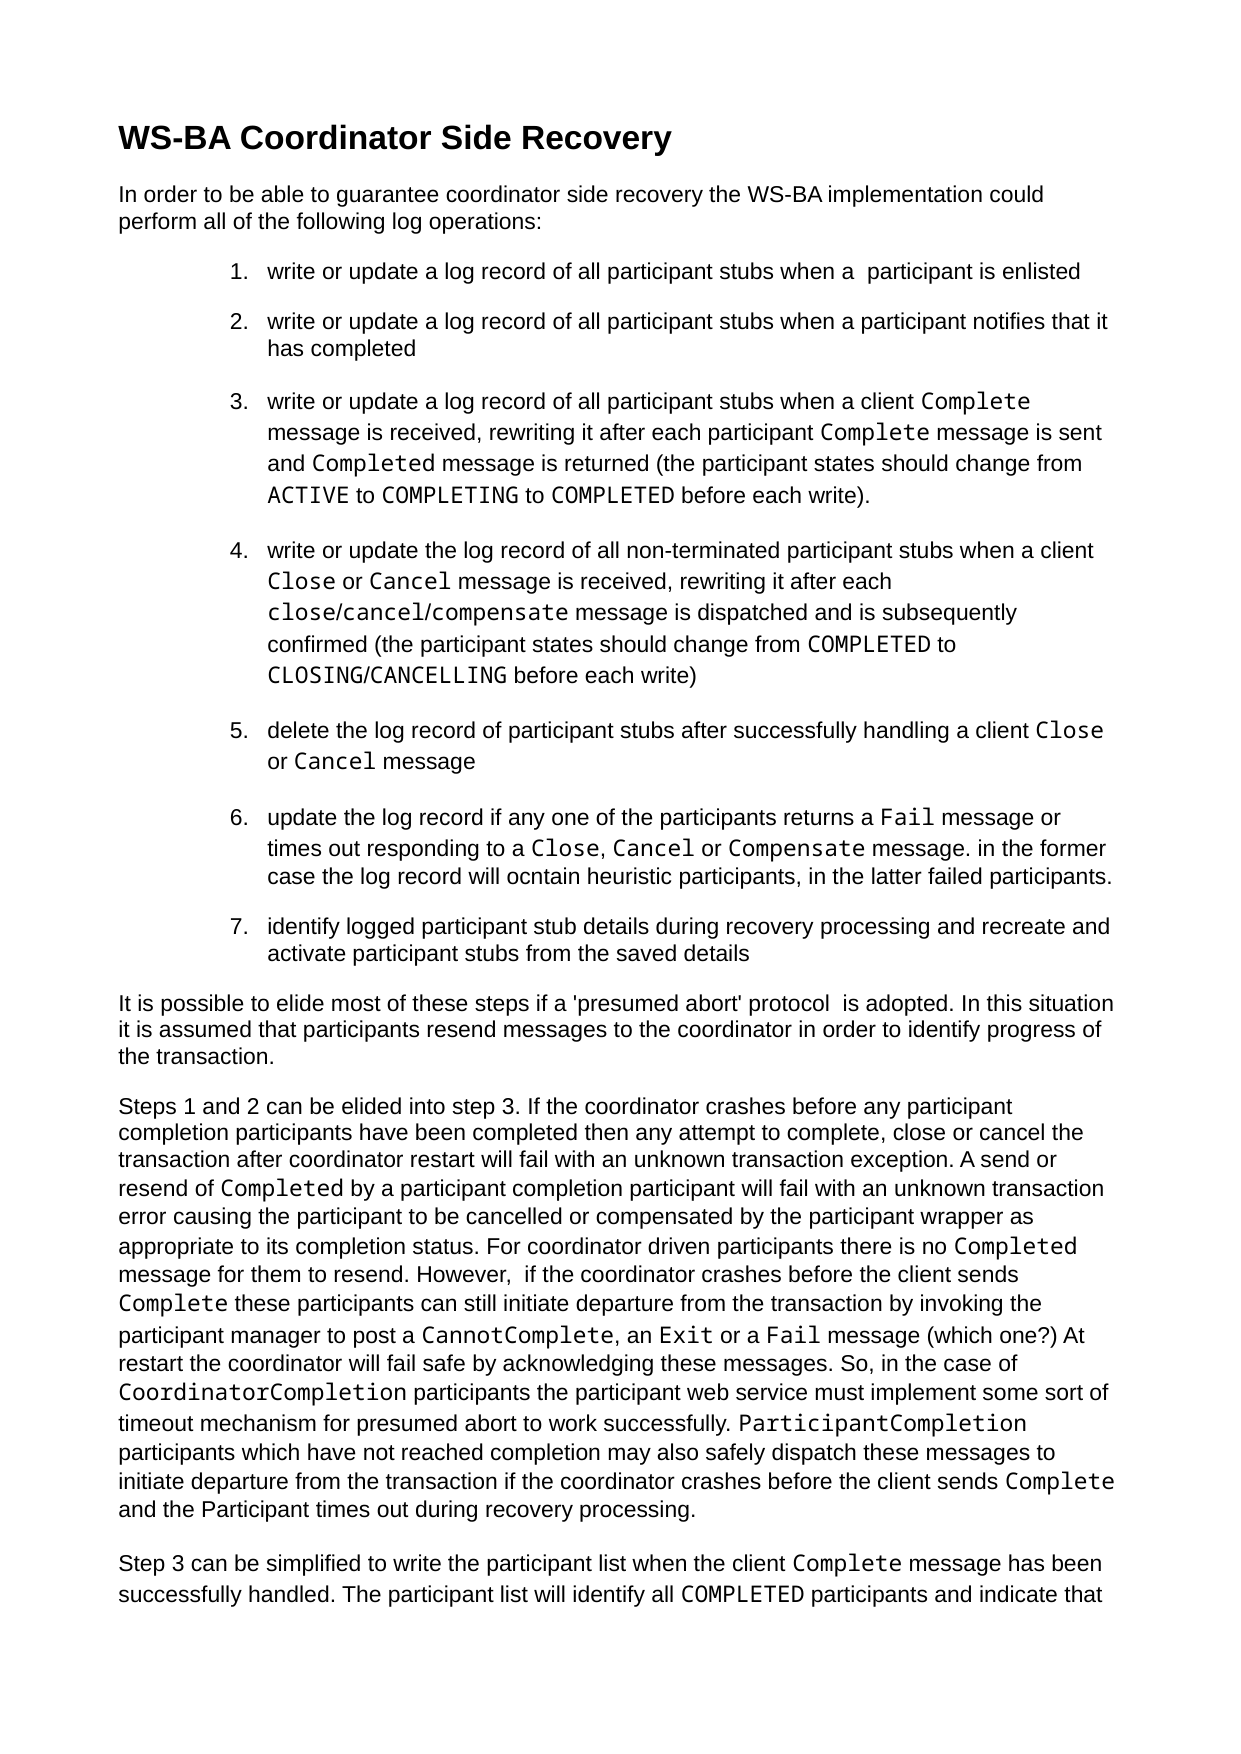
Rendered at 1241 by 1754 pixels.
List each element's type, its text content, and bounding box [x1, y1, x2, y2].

list update the log record if any one of the participants returns a Fail message or times out responding to a Close, Cancel or Compensate message. in the former case the log record will ocntain heuristic participants, in the latter failed participants. [229, 801, 1122, 889]
text It is possible to elide most of these steps if a 'presumed abort' protocol is adopted. In this situation it is assumed that participants resend messages to the coordinator in order to identify progress of the transaction. [118, 990, 1122, 1069]
list write or update a log record of all participant stubs when a client Complete message is received, rewriting it after each participant Complete message is sent and Completed message is returned (the participant states should change from ACTIVE to COMPLETING to COMPLETED before each write). [229, 385, 1122, 510]
list delete the log record of participant stubs after successfully handling a client Close or Cancel message [229, 714, 1122, 777]
text Steps 1 and 2 can be elided into step 3. If the coordinator crashes before any participant completion participants have been completed then any attempt to complete, close or cancel the transaction after coordinator restart will fail with an unknown transaction exception. A send or resend of Completed by a participant completion participant will fail with an unknown transaction error causing the participant to be cancelled or compensated by the participant wrapper as appropriate to its completion status. For coordinator driven participants there is no Completed message for them to resend. However, if the coordinator crashes before the client sends Complete these participants can still initiate departure from the transaction by invoking the participant manager to post a CannotComplete, an Exit or a Fail message (which one?) At restart the coordinator will fail safe by acknowledging these messages. So, in the case of CoordinatorCompletion participants the participant web service must implement some sort of timeout mechanism for presumed abort to work successfully. ParticipantCompletion participants which have not reached completion may also safely dispatch these messages to initiate departure from the transaction if the coordinator crashes before the client sends Complete and the Participant times out during recovery processing. [118, 1093, 1122, 1523]
list identify logged participant stub details during recovery processing and recreate and activate participant stubs from the saved details [229, 913, 1122, 966]
text In order to be able to guarantee coordinator side recovery the WS-BA implementation could perform all of the following log operations: [118, 181, 1122, 234]
list write or update the log record of all non-terminated participant stubs when a client Close or Cancel message is received, rewriting it after each close/cancel/compensate message is dispatched and is subsequently confirmed (the participant states should change from COMPLETED to CLOSING/CANCELLING before each write) [229, 534, 1122, 690]
text Step 3 can be simplified to write the participant list when the client Complete message has been successfully handled. The participant list will identify all COMPLETED participants and indicate that [118, 1547, 1122, 1609]
list write or update a log record of all participant stubs when a participant is enlisted [229, 258, 1122, 284]
subtitle WS-BA Coordinator Side Recovery [118, 118, 1122, 157]
list write or update a log record of all participant stubs when a participant notifies that it has completed [229, 308, 1122, 361]
